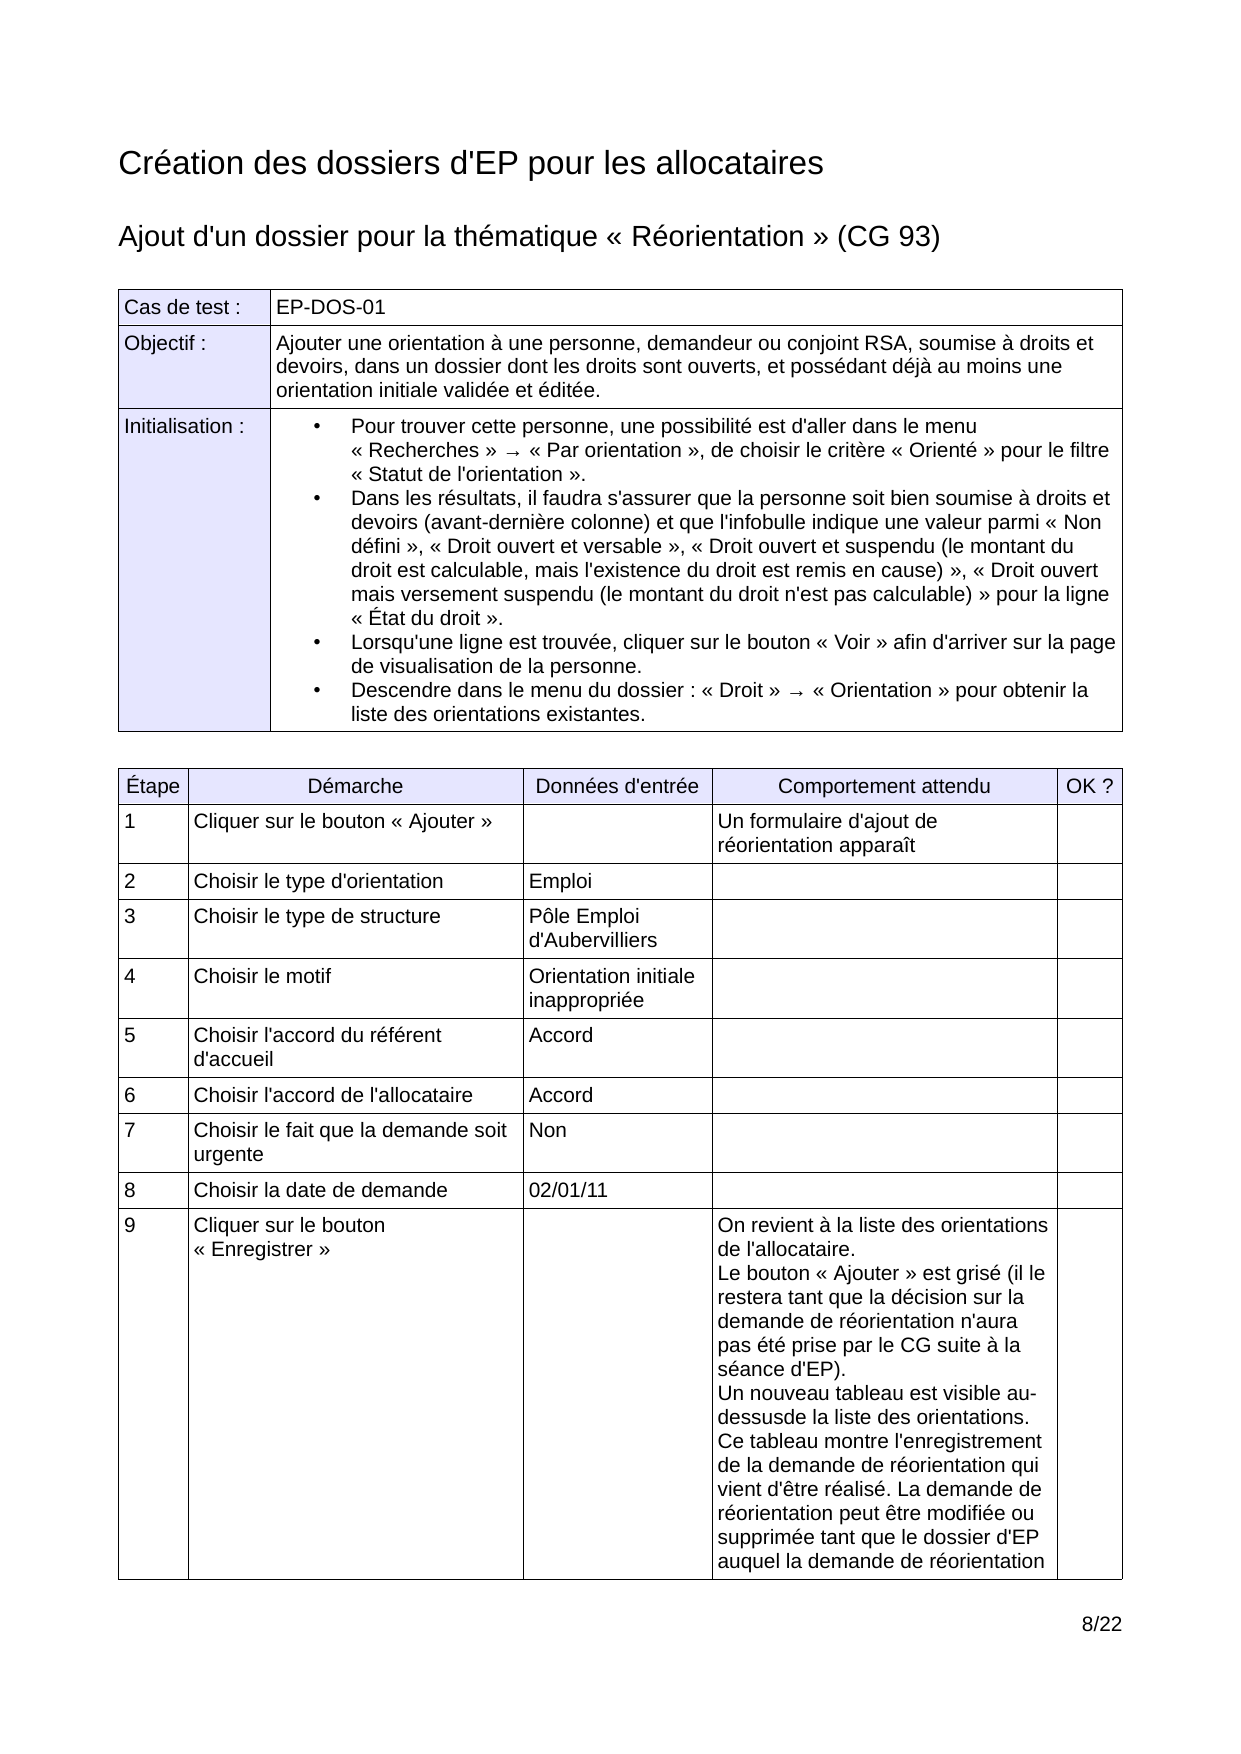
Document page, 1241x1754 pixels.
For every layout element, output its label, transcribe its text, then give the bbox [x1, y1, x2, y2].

table_header OK ? [1058, 769, 1122, 803]
table_header Étape [119, 769, 188, 803]
table_cell [524, 1209, 712, 1578]
subtitle Création des dossiers d'EP pour les allocataires [118, 143, 1122, 182]
table_cell [713, 1114, 1057, 1172]
table_cell [524, 805, 712, 863]
table_cell Choisir la date de demande [189, 1173, 523, 1207]
table_cell [713, 900, 1057, 958]
table_cell [1058, 1019, 1122, 1077]
table_cell [713, 1019, 1057, 1077]
table_cell Choisir l'accord du référent d'accueil [189, 1019, 523, 1077]
table_cell [1058, 1078, 1122, 1112]
table_header Comportement attendu [713, 769, 1057, 803]
table_cell Pour trouver cette personne, une possibilité est d'aller dans le menu « Recherches » → « Par orientation », de choisir le critère « Orienté » pour le filtre « Statut de l'orientation ». Dans les résultats, il faudra s'assurer que la personne soit bien soumise à droits et devoirs (avant-dernière colonne) et que l'infobulle indique une valeur parmi « Non défini », « Droit ouvert et versable », « Droit ouvert et suspendu (le montant du droit est calculable, mais l'existence du droit est remis en cause) », « Droit ouvert mais versement suspendu (le montant du droit n'est pas calculable) » pour la ligne « État du droit ». Lorsqu'une ligne est trouvée, cliquer sur le bouton « Voir » afin d'arriver sur la page de visualisation de la personne. Descendre dans le menu du dossier : « Droit » → « Orientation » pour obtenir la liste des orientations existantes. [271, 409, 1122, 731]
table_cell 3 [119, 900, 188, 958]
table_cell [713, 959, 1057, 1017]
table_cell 9 [119, 1209, 188, 1578]
table_cell Choisir le fait que la demande soit urgente [189, 1114, 523, 1172]
table_cell 7 [119, 1114, 188, 1172]
table_cell [1058, 1173, 1122, 1207]
table_cell Objectif : [119, 326, 270, 408]
table_cell Emploi [524, 864, 712, 898]
table_cell Ajouter une orientation à une personne, demandeur ou conjoint RSA, soumise à droits et devoirs, dans un dossier dont les droits sont ouverts, et possédant déjà au moins une orientation initiale validée et éditée. [271, 326, 1122, 408]
table_cell Un formulaire d'ajout de réorientation apparaît [713, 805, 1057, 863]
table_cell 5 [119, 1019, 188, 1077]
table_cell 4 [119, 959, 188, 1017]
table_cell Non [524, 1114, 712, 1172]
table_cell Accord [524, 1078, 712, 1112]
table_header EP-DOS-01 [271, 290, 1122, 324]
table_cell 01/02/11 [524, 1173, 712, 1207]
table_cell Accord [524, 1019, 712, 1077]
table_cell Orientation initiale inappropriée [524, 959, 712, 1017]
table_cell 2 [119, 864, 188, 898]
table_cell 6 [119, 1078, 188, 1112]
subtitle Ajout d'un dossier pour la thématique « Réorientation » (CG 93) [118, 219, 1122, 253]
table_cell [1058, 959, 1122, 1017]
table_cell Choisir l'accord de l'allocataire [189, 1078, 523, 1112]
table_cell Cliquer sur le bouton « Enregistrer » [189, 1209, 523, 1578]
table_header Cas de test : [119, 290, 270, 324]
table_cell 1 [119, 805, 188, 863]
table_cell Pôle Emploi d'Aubervilliers [524, 900, 712, 958]
table_cell [1058, 864, 1122, 898]
table_header Démarche [189, 769, 523, 803]
table_cell Cliquer sur le bouton « Ajouter » [189, 805, 523, 863]
table_cell [1058, 1209, 1122, 1578]
table_cell Choisir le type de structure [189, 900, 523, 958]
table_cell [1058, 900, 1122, 958]
table_cell Initialisation : [119, 409, 270, 731]
table_cell Choisir le motif [189, 959, 523, 1017]
table_cell [713, 864, 1057, 898]
table_cell 8 [119, 1173, 188, 1207]
table_cell [713, 1078, 1057, 1112]
table_header Données d'entrée [524, 769, 712, 803]
table_cell On revient à la liste des orientations de l'allocataire. Le bouton « Ajouter » est grisé (il le restera tant que la décision sur la demande de réorientation n'aura pas été prise par le CG suite à la séance d'EP). Un nouveau tableau est visible au-dessusde la liste des orientations. Ce tableau montre l'enregistrement de la demande de réorientation qui vient d'être réalisé. La demande de réorientation peut être modifiée ou supprimée tant que le dossier d'EP auquel la demande de réorientation [713, 1209, 1057, 1578]
table_cell [713, 1173, 1057, 1207]
table_cell [1058, 805, 1122, 863]
table_cell Choisir le type d'orientation [189, 864, 523, 898]
table_cell [1058, 1114, 1122, 1172]
